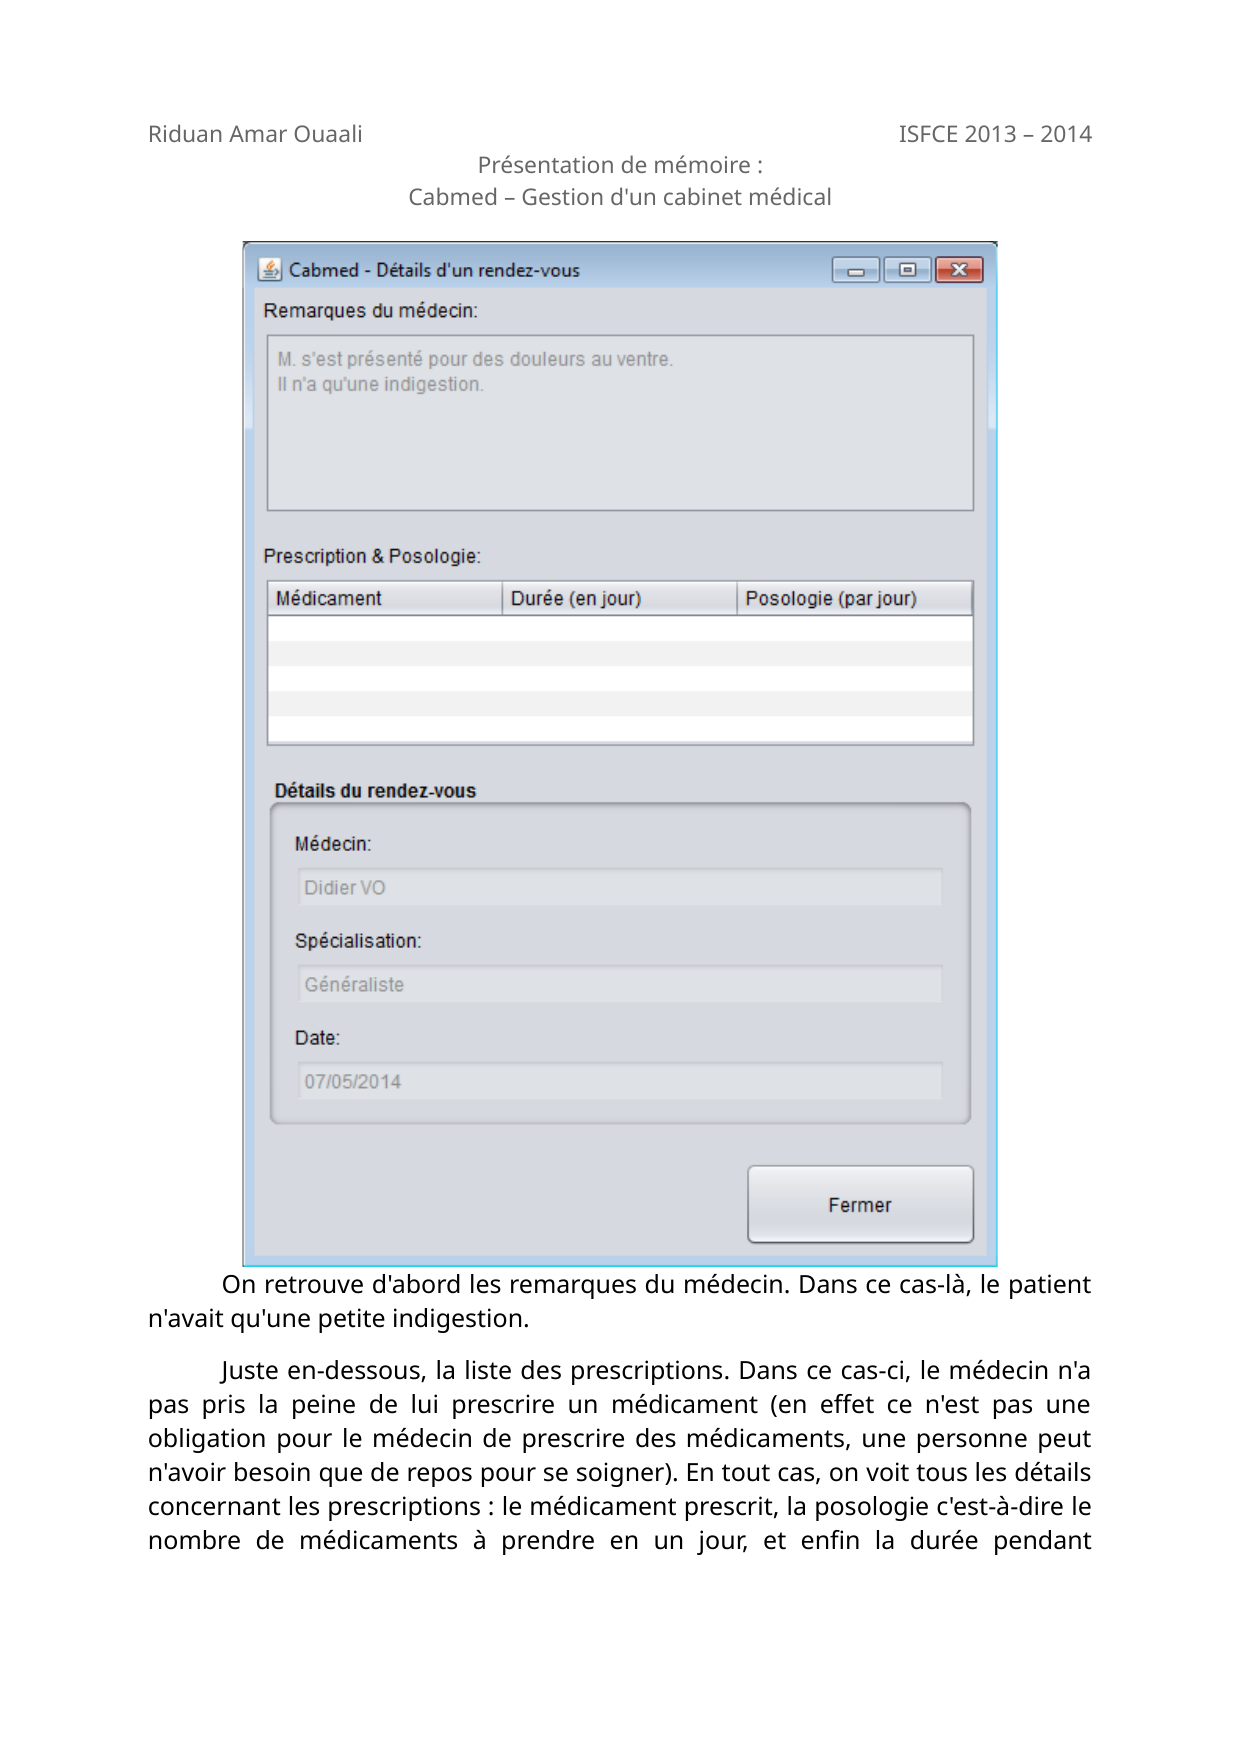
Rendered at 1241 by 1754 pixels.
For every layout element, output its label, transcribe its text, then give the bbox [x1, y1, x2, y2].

picture [242, 241, 998, 1267]
text On retrouve d'abord les remarques du médecin. Dans ce cas-là, le patient n'avait qu'une petite indigestion. [148, 241, 1093, 1334]
text Juste en-dessous, la liste des prescriptions. Dans ce cas-ci, le médecin n'a pas pris la peine de lui prescrire un médicament (en effet ce n'est pas une obligation pour le médecin de prescrire des médicaments, une personne peut n'avoir besoin que de repos pour se soigner). En tout cas, on voit tous les détails concernant les prescriptions : le médicament prescrit, la posologie c'est-à-dire le nombre de médicaments à prendre en un jour, et enfin la durée pendant [148, 1352, 1093, 1557]
